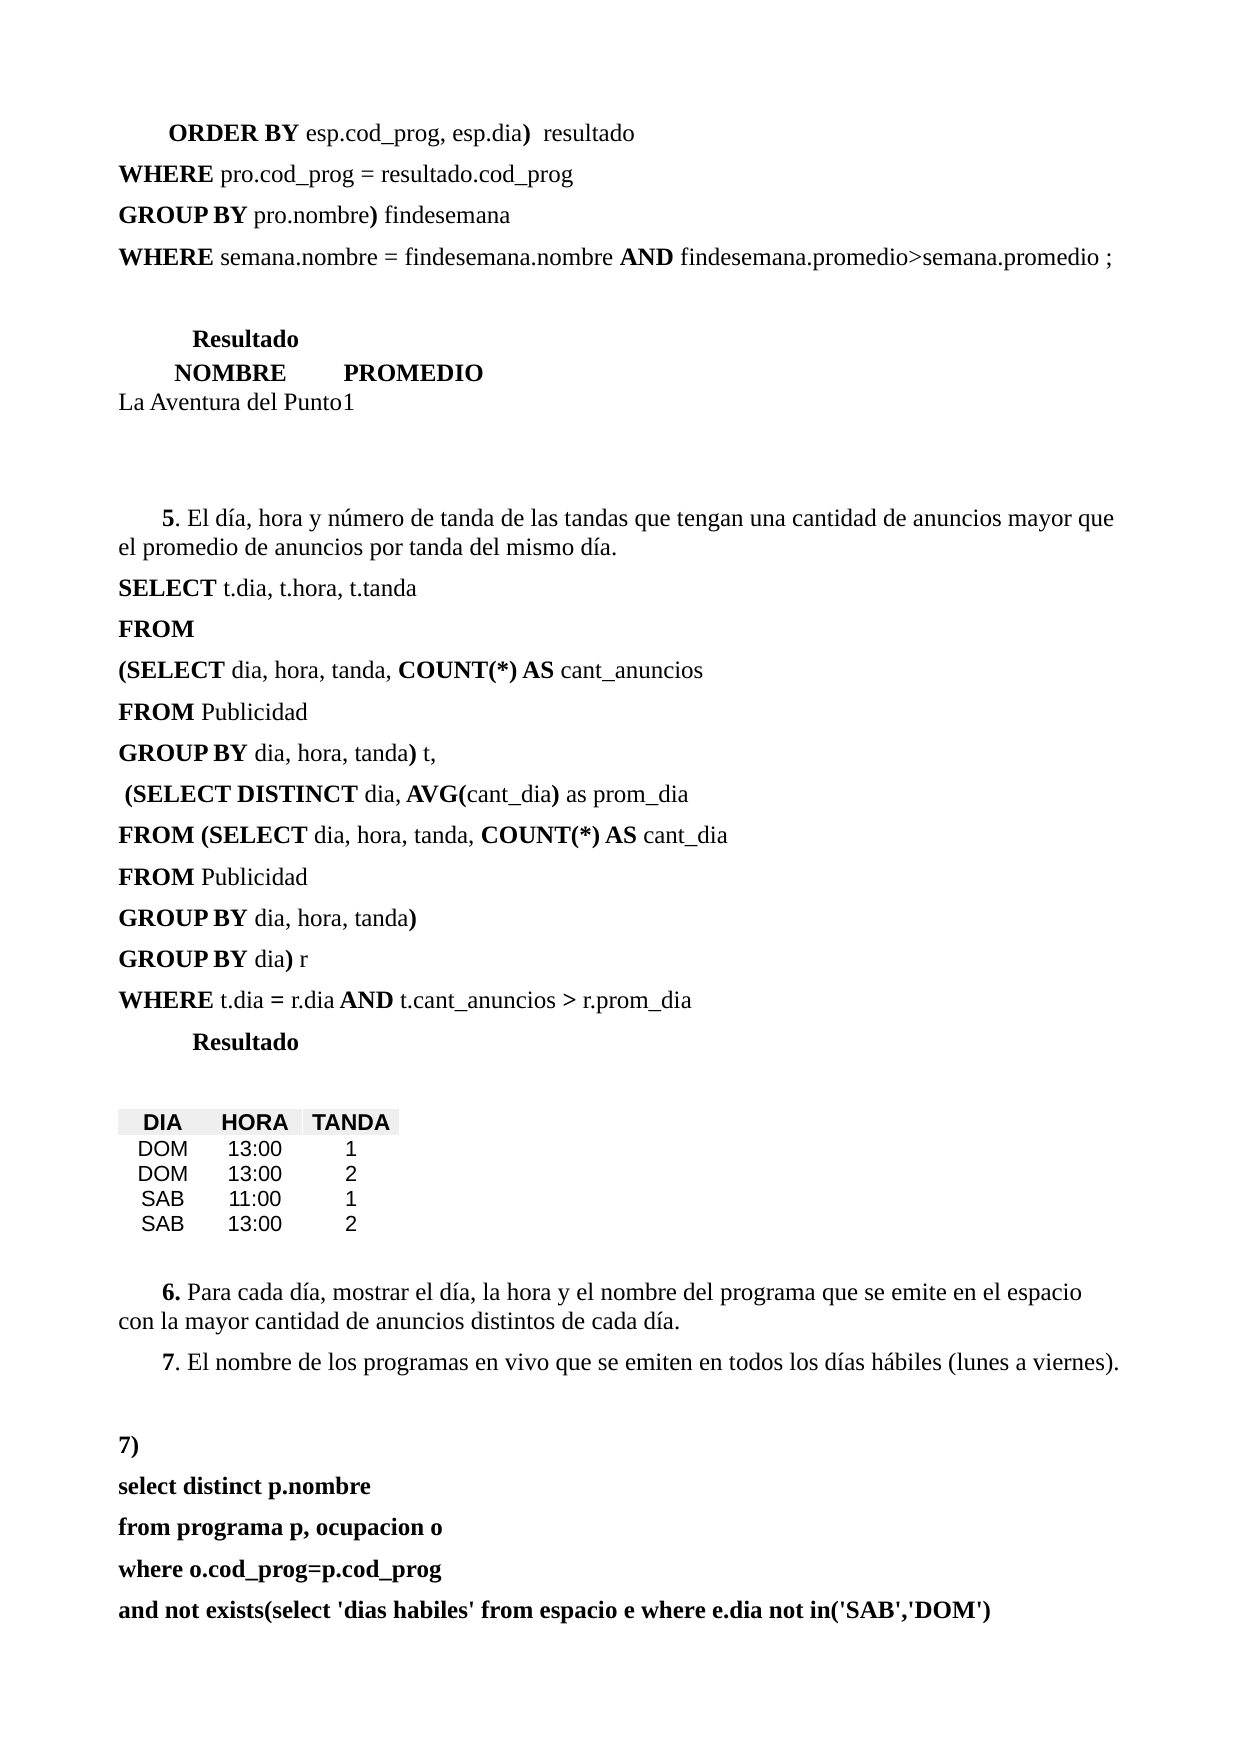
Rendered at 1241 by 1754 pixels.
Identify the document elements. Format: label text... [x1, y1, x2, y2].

text FROM [118, 614, 1122, 643]
text where o.cod_prog=p.cod_prog [118, 1554, 1122, 1582]
table_cell 1 [343, 387, 484, 415]
text (SELECT DISTINCT dia, AVG(cant_dia) as prom_dia [118, 779, 1122, 808]
text and not exists(select 'dias habiles' from espacio e where e.dia not in('SAB','DOM') [118, 1595, 1122, 1624]
table_header NOMBRE [118, 358, 342, 387]
table_cell 2 [303, 1161, 399, 1186]
table_cell 13:00 [207, 1135, 302, 1161]
text WHERE semana.nombre = findesemana.nombre AND findesemana.promedio>semana.promedio ; [118, 242, 1122, 271]
table_cell La Aventura del Punto [118, 387, 342, 415]
text WHERE t.dia = r.dia AND t.cant_anuncios > r.prom_dia [118, 985, 1122, 1014]
table_cell 13:00 [207, 1161, 302, 1186]
table_cell [118, 416, 484, 420]
text 5. El día, hora y número de tanda de las tandas que tengan una cantidad de anuncios mayor que el promedio de anuncios por tanda del mismo día. [118, 503, 1122, 560]
text FROM (SELECT dia, hora, tanda, COUNT(*) AS cant_dia [118, 820, 1122, 849]
table_cell 13:00 [207, 1211, 302, 1236]
table_header PROMEDIO [343, 358, 484, 387]
text GROUP BY dia) r [118, 944, 1122, 973]
table_cell 11:00 [207, 1186, 302, 1211]
text 6. Para cada día, mostrar el día, la hora y el nombre del programa que se emite en el espacio con la mayor cantidad de anuncios distintos de cada día. [118, 1277, 1122, 1335]
text FROM Publicidad [118, 697, 1122, 725]
text FROM Publicidad [118, 862, 1122, 890]
table_header HORA [207, 1109, 302, 1135]
table_cell DOM [118, 1135, 207, 1161]
text GROUP BY pro.nombre) findesemana [118, 201, 1122, 229]
text SELECT t.dia, t.hora, t.tanda [118, 573, 1122, 602]
table_cell 1 [303, 1186, 399, 1211]
text GROUP BY dia, hora, tanda) [118, 903, 1122, 932]
table_header TANDA [303, 1109, 399, 1135]
text Resultado [118, 324, 1122, 353]
text select distinct p.nombre [118, 1471, 1122, 1500]
text (SELECT dia, hora, tanda, COUNT(*) AS cant_anuncios [118, 655, 1122, 684]
table_header DIA [118, 1109, 207, 1135]
text Resultado [118, 1027, 1122, 1055]
text from programa p, ocupacion o [118, 1512, 1122, 1541]
table_cell 1 [303, 1135, 399, 1161]
text GROUP BY dia, hora, tanda) t, [118, 738, 1122, 767]
text 7) [118, 1430, 1122, 1459]
text WHERE pro.cod_prog = resultado.cod_prog [118, 159, 1122, 188]
text ORDER BY esp.cod_prog, esp.dia) resultado [118, 118, 1122, 147]
table_cell SAB [118, 1211, 207, 1236]
table_cell SAB [118, 1186, 207, 1211]
table_cell DOM [118, 1161, 207, 1186]
table_cell 2 [303, 1211, 399, 1236]
text 7. El nombre de los programas en vivo que se emiten en todos los días hábiles (lunes a viernes). [118, 1347, 1122, 1376]
